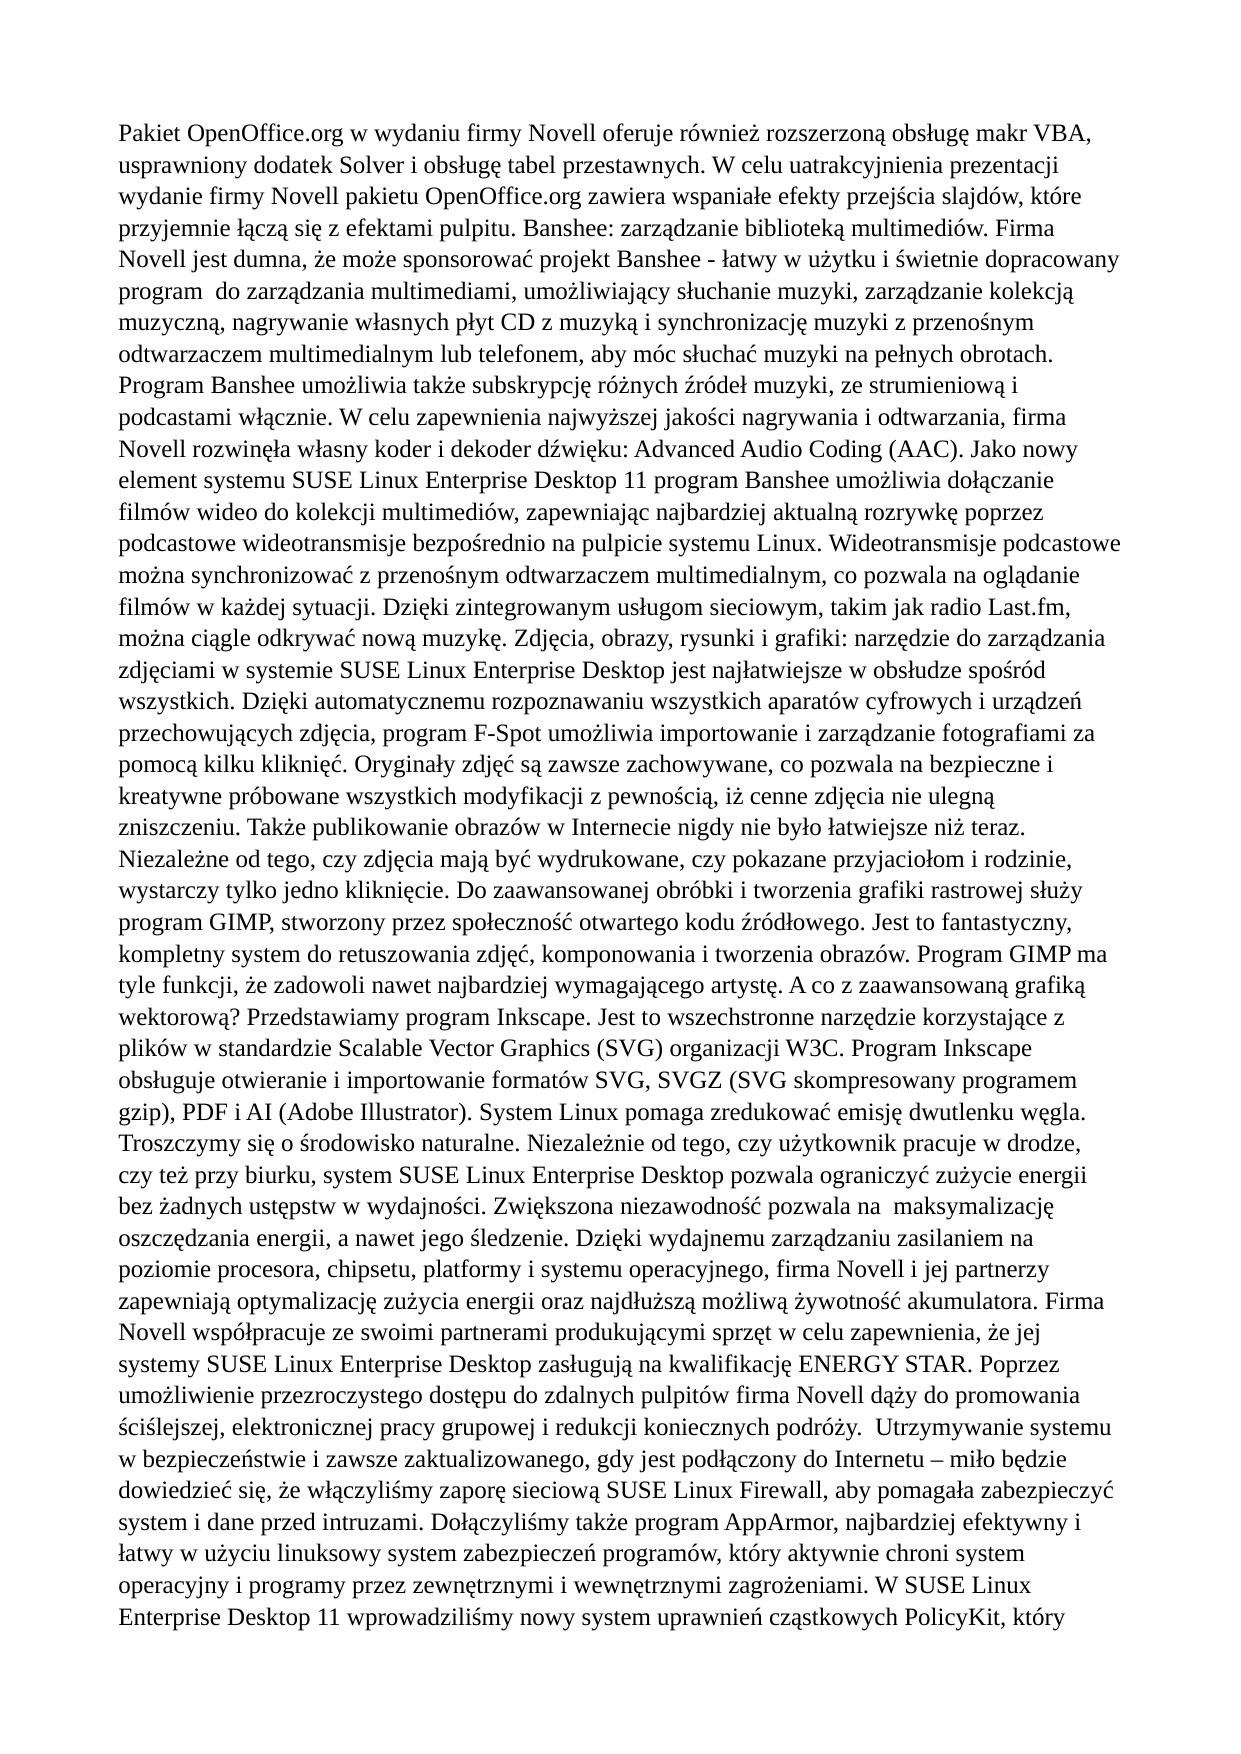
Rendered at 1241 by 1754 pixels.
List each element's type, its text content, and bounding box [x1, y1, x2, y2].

text Pakiet OpenOffice.org w wydaniu firmy Novell oferuje również rozszerzoną obsługę makr VBA, usprawniony dodatek Solver i obsługę tabel przestawnych. W celu uatrakcyjnienia prezentacji wydanie firmy Novell pakietu OpenOffice.org zawiera wspaniałe efekty przejścia slajdów, które przyjemnie łączą się z efektami pulpitu. Banshee: zarządzanie biblioteką multimediów. Firma Novell jest dumna, że może sponsorować projekt Banshee - łatwy w użytku i świetnie dopracowany program do zarządzania multimediami, umożliwiający słuchanie muzyki, zarządzanie kolekcją muzyczną, nagrywanie własnych płyt CD z muzyką i synchronizację muzyki z przenośnym odtwarzaczem multimedialnym lub telefonem, aby móc słuchać muzyki na pełnych obrotach. Program Banshee umożliwia także subskrypcję różnych źródeł muzyki, ze strumieniową i podcastami włącznie. W celu zapewnienia najwyższej jakości nagrywania i odtwarzania, firma Novell rozwinęła własny koder i dekoder dźwięku: Advanced Audio Coding (AAC). Jako nowy element systemu SUSE Linux Enterprise Desktop 11 program Banshee umożliwia dołączanie filmów wideo do kolekcji multimediów, zapewniając najbardziej aktualną rozrywkę poprzez podcastowe wideotransmisje bezpośrednio na pulpicie systemu Linux. Wideotransmisje podcastowe można synchronizować z przenośnym odtwarzaczem multimedialnym, co pozwala na oglądanie filmów w każdej sytuacji. Dzięki zintegrowanym usługom sieciowym, takim jak radio Last.fm, można ciągle odkrywać nową muzykę. Zdjęcia, obrazy, rysunki i grafiki: narzędzie do zarządzania zdjęciami w systemie SUSE Linux Enterprise Desktop jest najłatwiejsze w obsłudze spośród wszystkich. Dzięki automatycznemu rozpoznawaniu wszystkich aparatów cyfrowych i urządzeń przechowujących zdjęcia, program F-Spot umożliwia importowanie i zarządzanie fotografiami za pomocą kilku kliknięć. Oryginały zdjęć są zawsze zachowywane, co pozwala na bezpieczne i kreatywne próbowane wszystkich modyfikacji z pewnością, iż cenne zdjęcia nie ulegną zniszczeniu. Także publikowanie obrazów w Internecie nigdy nie było łatwiejsze niż teraz. Niezależne od tego, czy zdjęcia mają być wydrukowane, czy pokazane przyjaciołom i rodzinie, wystarczy tylko jedno kliknięcie. Do zaawansowanej obróbki i tworzenia grafiki rastrowej służy program GIMP, stworzony przez społeczność otwartego kodu źródłowego. Jest to fantastyczny, kompletny system do retuszowania zdjęć, komponowania i tworzenia obrazów. Program GIMP ma tyle funkcji, że zadowoli nawet najbardziej wymagającego artystę. A co z zaawansowaną grafiką wektorową? Przedstawiamy program Inkscape. Jest to wszechstronne narzędzie korzystające z plików w standardzie Scalable Vector Graphics (SVG) organizacji W3C. Program Inkscape obsługuje otwieranie i importowanie formatów SVG, SVGZ (SVG skompresowany programem gzip), PDF i AI (Adobe Illustrator). System Linux pomaga zredukować emisję dwutlenku węgla. Troszczymy się o środowisko naturalne. Niezależnie od tego, czy użytkownik pracuje w drodze, czy też przy biurku, system SUSE Linux Enterprise Desktop pozwala ograniczyć zużycie energii bez żadnych ustępstw w wydajności. Zwiększona niezawodność pozwala na maksymalizację oszczędzania energii, a nawet jego śledzenie. Dzięki wydajnemu zarządzaniu zasilaniem na poziomie procesora, chipsetu, platformy i systemu operacyjnego, firma Novell i jej partnerzy zapewniają optymalizację zużycia energii oraz najdłuższą możliwą żywotność akumulatora. Firma Novell współpracuje ze swoimi partnerami produkującymi sprzęt w celu zapewnienia, że jej systemy SUSE Linux Enterprise Desktop zasługują na kwalifikację ENERGY STAR. Poprzez umożliwienie przezroczystego dostępu do zdalnych pulpitów firma Novell dąży do promowania ściślejszej, elektronicznej pracy grupowej i redukcji koniecznych podróży. Utrzymywanie systemu w bezpieczeństwie i zawsze zaktualizowanego, gdy jest podłączony do Internetu – miło będzie dowiedzieć się, że włączyliśmy zaporę sieciową SUSE Linux Firewall, aby pomagała zabezpieczyć system i dane przed intruzami. Dołączyliśmy także program AppArmor, najbardziej efektywny i łatwy w użyciu linuksowy system zabezpieczeń programów, który aktywnie chroni system operacyjny i programy przez zewnętrznymi i wewnętrznymi zagrożeniami. W SUSE Linux Enterprise Desktop 11 wprowadziliśmy nowy system uprawnień cząstkowych PolicyKit, który [118, 118, 1122, 1630]
